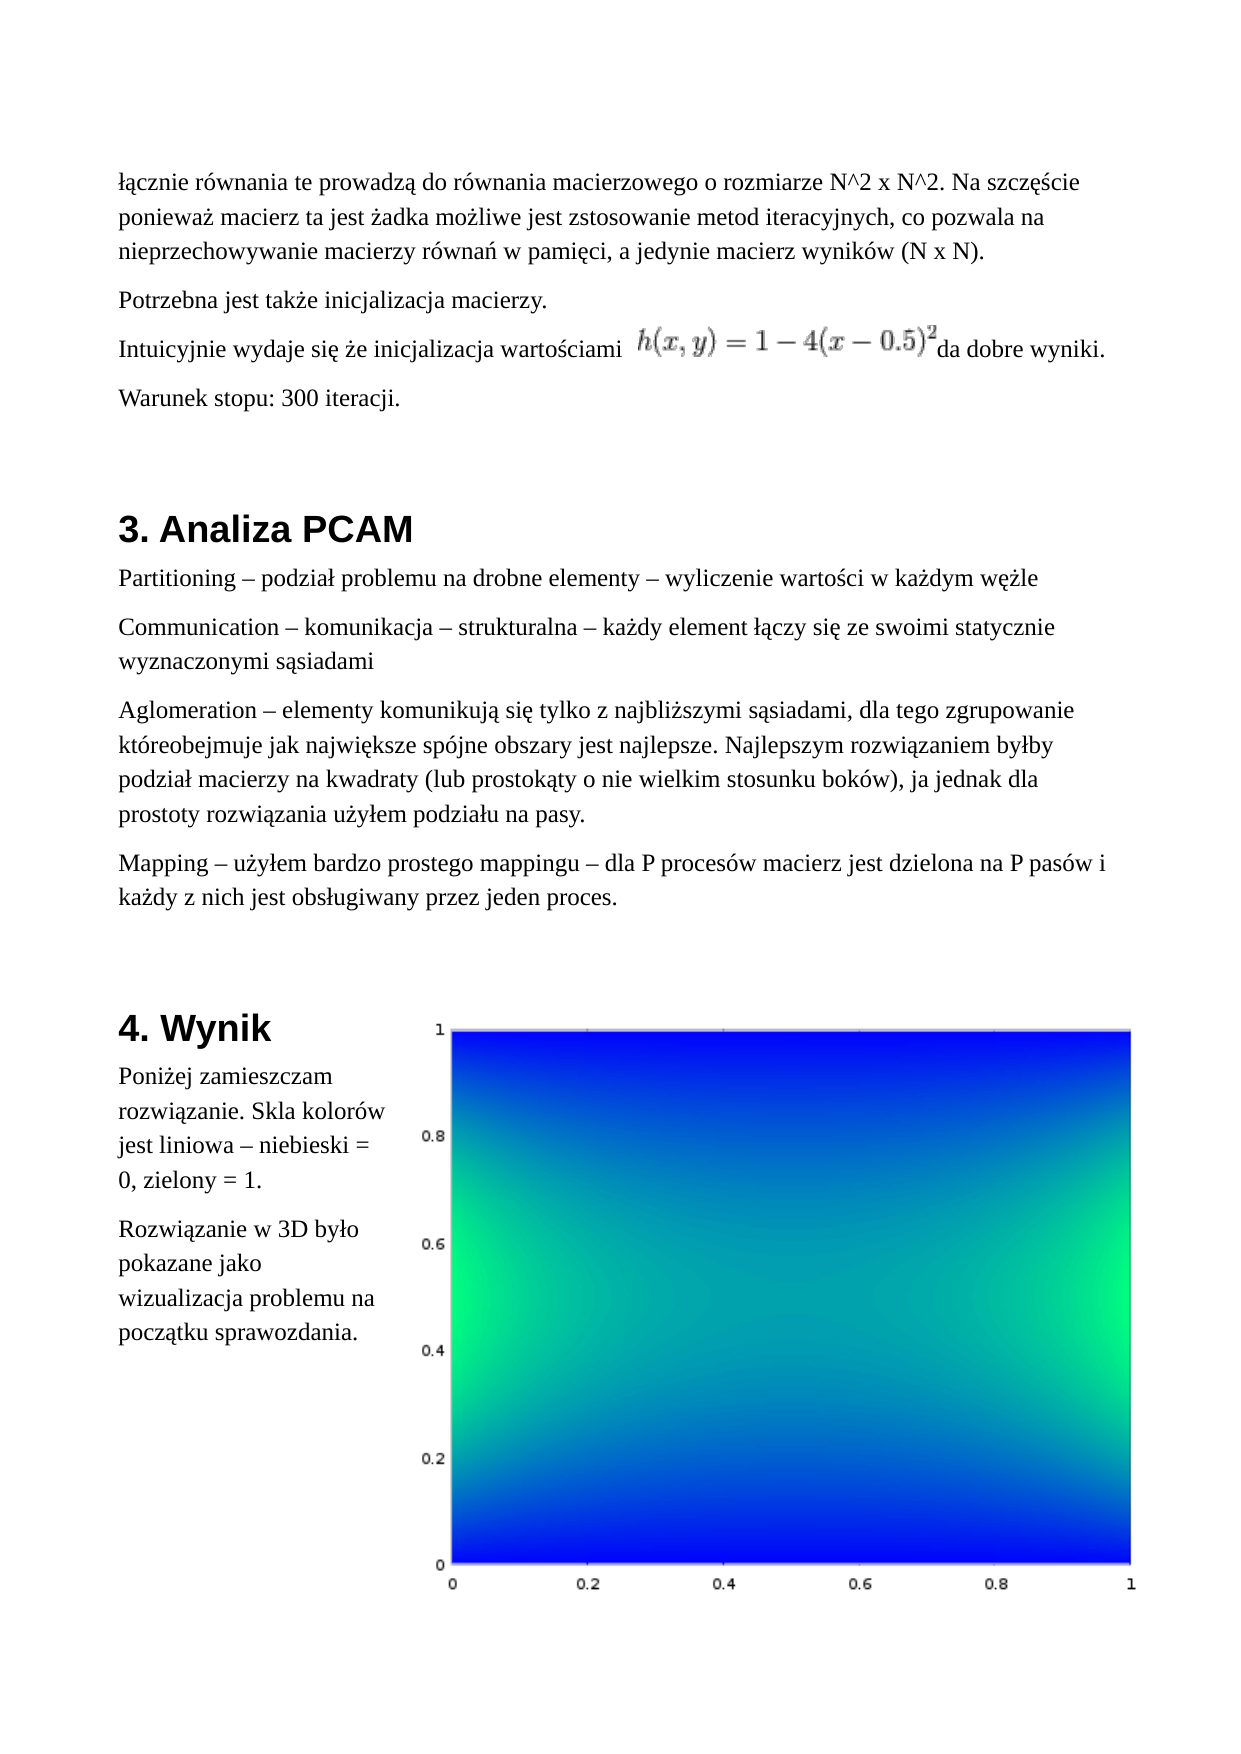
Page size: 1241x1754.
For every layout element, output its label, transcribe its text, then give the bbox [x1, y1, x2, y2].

text Potrzebna jest także inicjalizacja macierzy. [118, 285, 1122, 314]
picture [385, 1007, 1164, 1599]
text Aglomeration – elementy komunikują się tylko z najbliższymi sąsiadami, dla tego zgrupowanie któreobejmuje jak największe spójne obszary jest najlepsze. Najlepszym rozwiązaniem byłby podział macierzy na kwadraty (lub prostokąty o nie wielkim stosunku boków), ja jednak dla prostoty rozwiązania użyłem podziału na pasy. [118, 695, 1122, 827]
text Warunek stopu: 300 iteracji. [118, 383, 1122, 412]
text Mapping – użyłem bardzo prostego mappingu – dla P procesów macierz jest dzielona na P pasów i każdy z nich jest obsługiwany przez jeden proces. [118, 848, 1122, 911]
text łącznie równania te prowadzą do równania macierzowego o rozmiarze N^2 x N^2. Na szczęście ponieważ macierz ta jest żadka możliwe jest zstosowanie metod iteracyjnych, co pozwala na nieprzechowywanie macierzy równań w pamięci, a jedynie macierz wyników (N x N). [118, 167, 1122, 265]
subtitle 4. Wynik [118, 1005, 1122, 1049]
subtitle 3. Analiza PCAM [118, 506, 1122, 550]
text Poniżej zamieszczam rozwiązanie. Skla kolorów jest liniowa – niebieski = 0, zielony = 1. [118, 1061, 385, 1194]
picture [638, 325, 937, 357]
text Partitioning – podział problemu na drobne elementy – wyliczenie wartości w każdym wężle [118, 563, 1122, 591]
text Communication – komunikacja – strukturalna – każdy element łączy się ze swoimi statycznie wyznaczonymi sąsiadami [118, 612, 1122, 675]
text Rozwiązanie w 3D było pokazane jako wizualizacja problemu na początku sprawozdania. [118, 1214, 385, 1346]
text Intuicyjnie wydaje się że inicjalizacja wartościami da dobre wyniki. [118, 334, 1122, 363]
